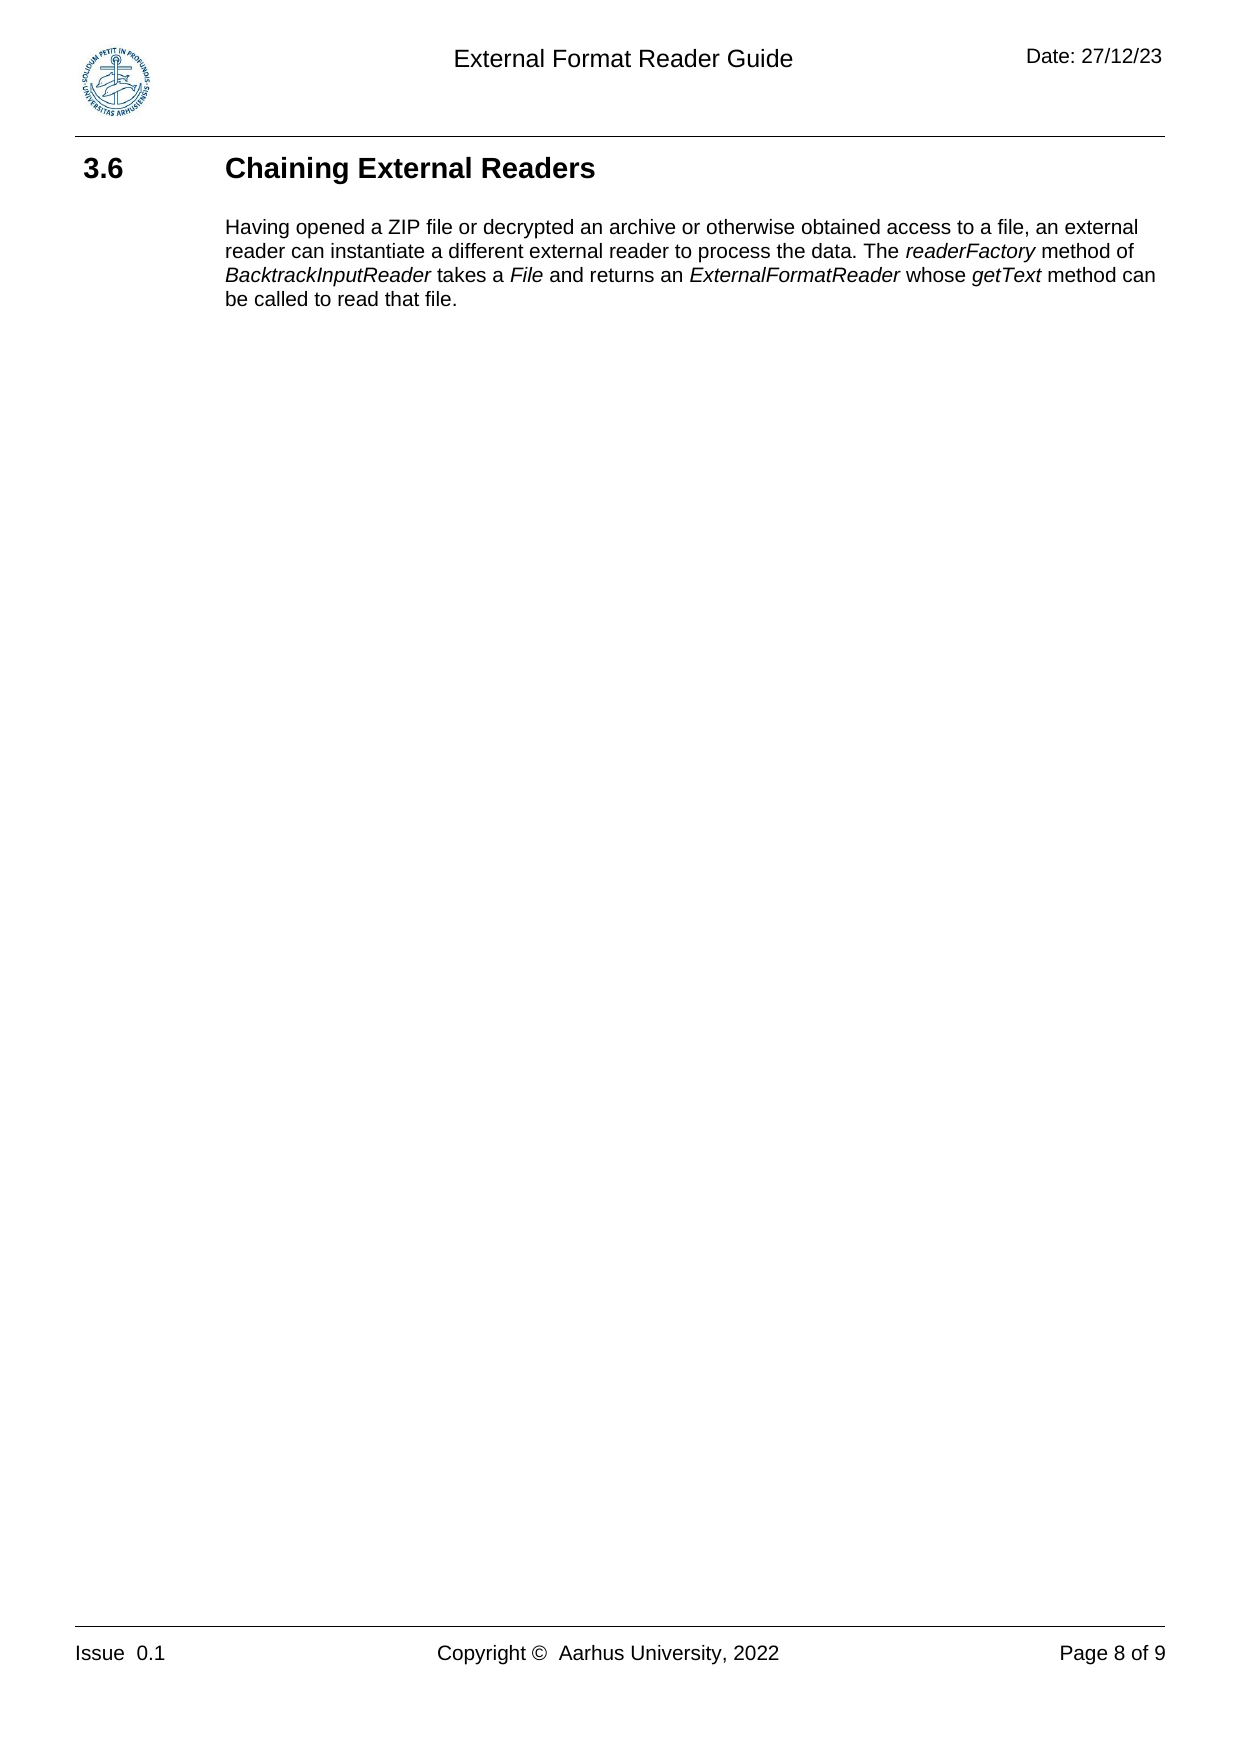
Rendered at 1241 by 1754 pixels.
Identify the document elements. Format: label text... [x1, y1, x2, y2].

text Having opened a ZIP file or decrypted an archive or otherwise obtained access to a file, an external reader can instantiate a different external reader to process the data. The readerFactory method of BacktrackInputReader takes a File and returns an ExternalFormatReader whose getText method can be called to read that file. [225, 215, 1165, 311]
subtitle Chaining External Readers [75, 152, 1165, 185]
picture [78, 44, 153, 120]
